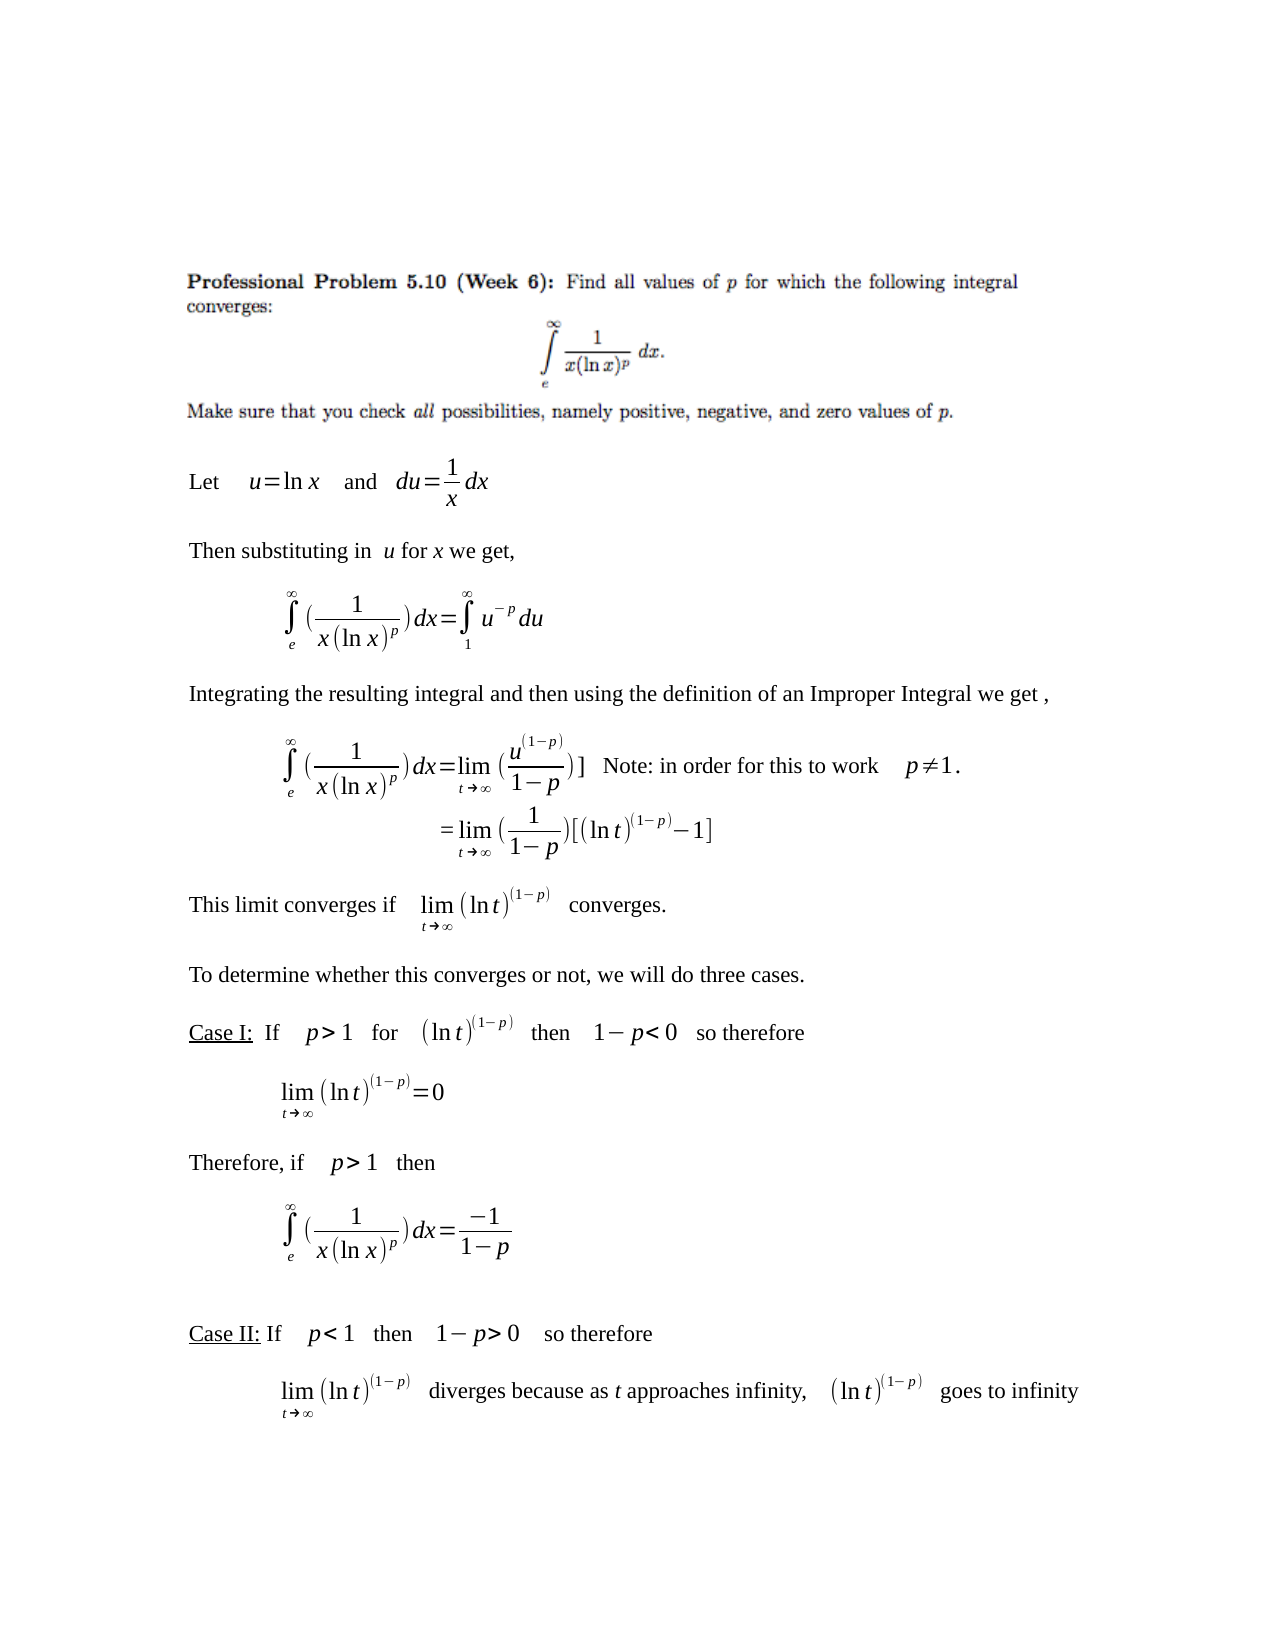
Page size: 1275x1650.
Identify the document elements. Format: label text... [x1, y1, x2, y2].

text Case I: If for then so therefore [188, 1014, 1158, 1047]
text Then substituting in u for x we get, [188, 537, 1158, 563]
text Integrating the resulting integral and then using the definition of an Improper Integral we get , [188, 680, 1158, 707]
picture [186, 269, 1021, 424]
text This limit converges if converges. [188, 887, 1158, 935]
text diverges because as t approaches infinity, goes to infinity [188, 1373, 1158, 1421]
text Let and [188, 453, 1158, 512]
text Case II: If then so therefore [188, 1319, 1158, 1346]
text To determine whether this converges or not, we will do three cases. [188, 961, 1158, 987]
text Note: in order for this to work [188, 733, 1158, 801]
text Therefore, if then [188, 1148, 1158, 1175]
